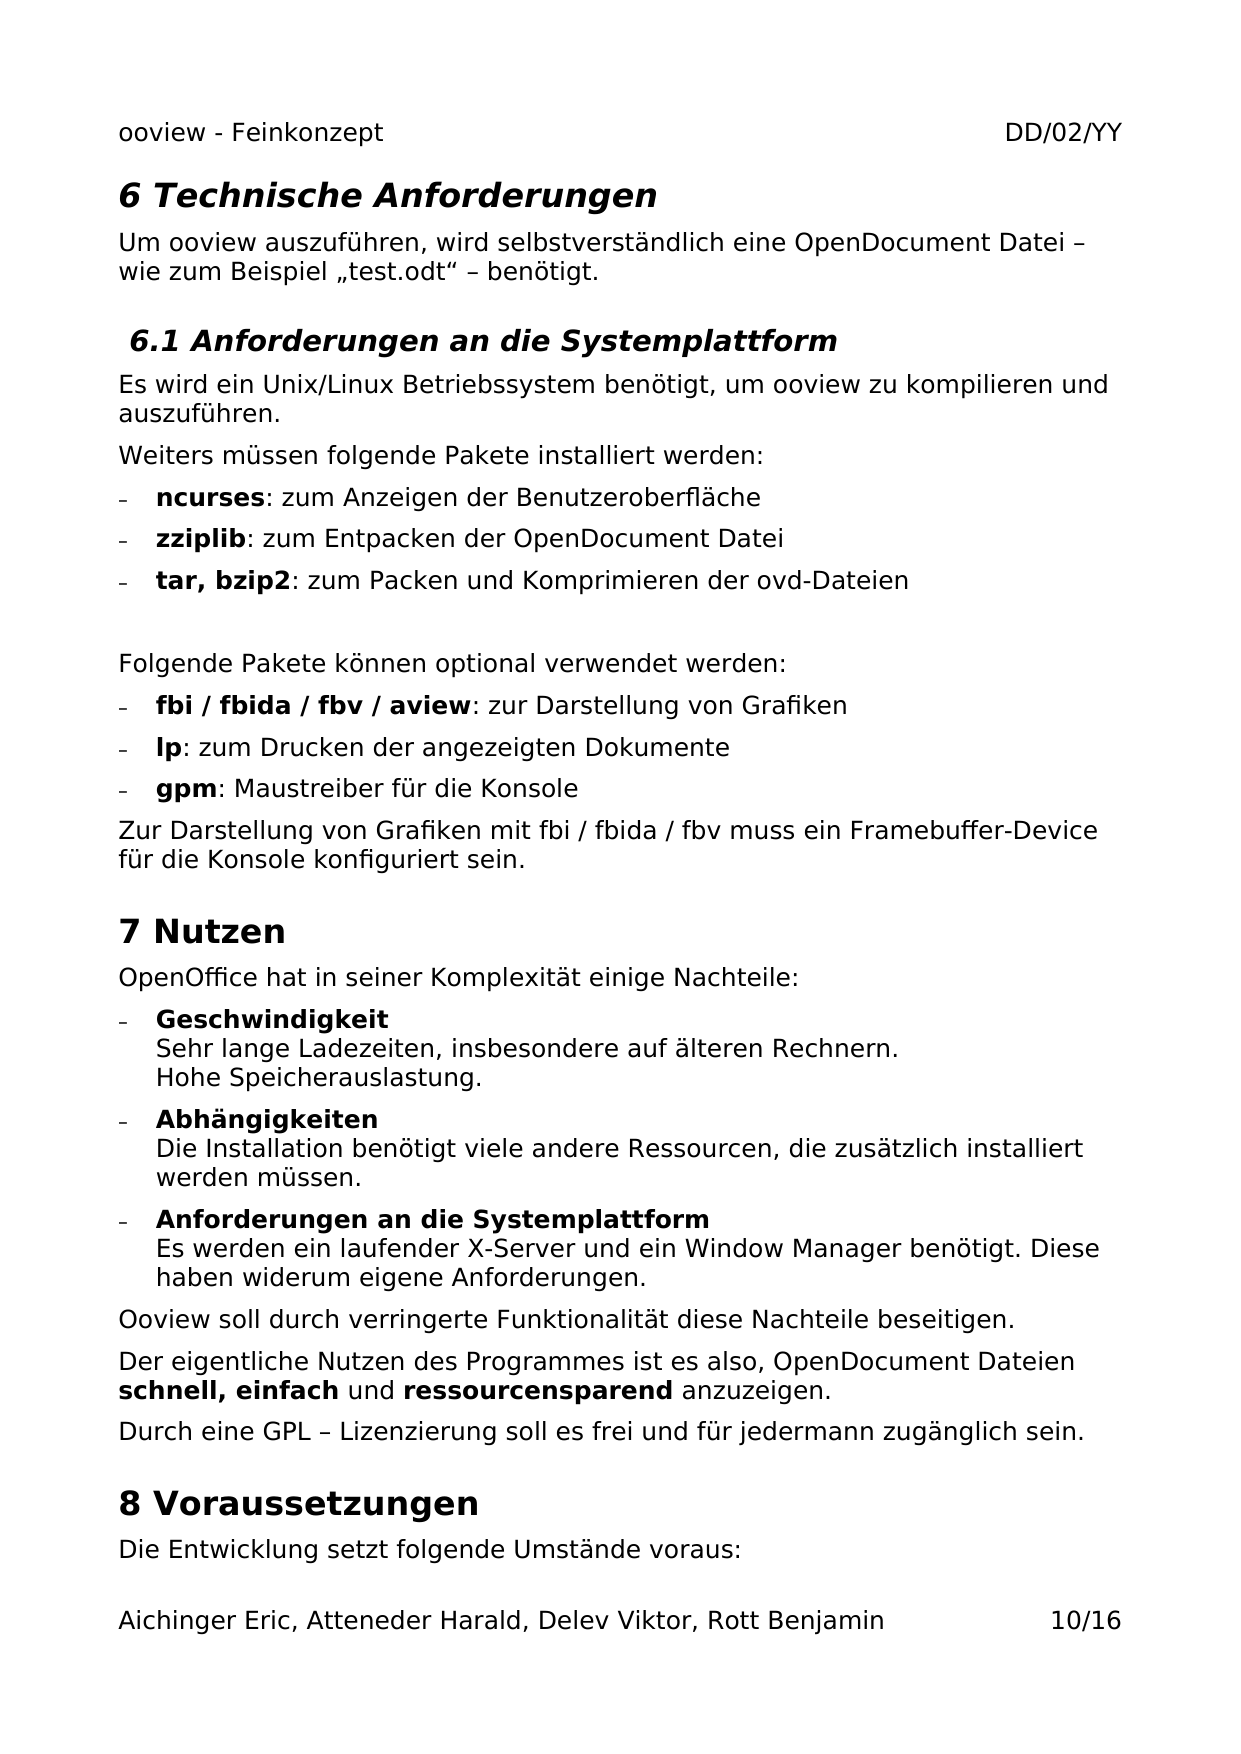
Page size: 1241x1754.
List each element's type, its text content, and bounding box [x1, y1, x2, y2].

list Anforderungen an die Systemplattform Es werden ein laufender X-Server und ein Window Manager benötigt. Diese haben widerum eigene Anforderungen. [118, 1205, 1122, 1293]
list gpm: Maustreiber für die Konsole [118, 774, 1122, 804]
text Weiters müssen folgende Pakete installiert werden: [118, 441, 1122, 470]
list Geschwindigkeit Sehr lange Ladezeiten, insbesondere auf älteren Rechnern. Hohe Speicherauslastung. [118, 1005, 1122, 1093]
subtitle Voraussetzungen [118, 1484, 1122, 1523]
list fbi / fbida / fbv / aview: zur Darstellung von Grafiken [118, 691, 1122, 720]
text Zur Darstellung von Grafiken mit fbi / fbida / fbv muss ein Framebuffer-Device für die Konsole konfiguriert sein. [118, 816, 1122, 874]
text Die Entwicklung setzt folgende Umstände voraus: [118, 1536, 1122, 1565]
list zziplib: zum Entpacken der OpenDocument Datei [118, 524, 1122, 554]
subtitle Nutzen [118, 912, 1122, 951]
text Es wird ein Unix/Linux Betriebssystem benötigt, um ooview zu kompilieren und auszuführen. [118, 370, 1122, 429]
text Ooview soll durch verringerte Funktionalität diese Nachteile beseitigen. [118, 1305, 1122, 1334]
list lp: zum Drucken der angezeigten Dokumente [118, 733, 1122, 762]
subtitle Anforderungen an die Systemplattform [118, 324, 1122, 358]
text Folgende Pakete können optional verwendet werden: [118, 649, 1122, 679]
text OpenOffice hat in seiner Komplexität einige Nachteile: [118, 963, 1122, 993]
list tar, bzip2: zum Packen und Komprimieren der ovd-Dateien [118, 566, 1122, 595]
text Der eigentliche Nutzen des Programmes ist es also, OpenDocument Dateien schnell, einfach und ressourcensparend anzuzeigen. [118, 1347, 1122, 1405]
subtitle Technische Anforderungen [118, 177, 1122, 216]
list ncurses: zum Anzeigen der Benutzeroberfläche [118, 483, 1122, 512]
list Abhängigkeiten Die Installation benötigt viele andere Ressourcen, die zusätzlich installiert werden müssen. [118, 1105, 1122, 1193]
text Durch eine GPL – Lizenzierung soll es frei und für jedermann zugänglich sein. [118, 1418, 1122, 1447]
text Um ooview auszuführen, wird selbstverständlich eine OpenDocument Datei – wie zum Beispiel „test.odt“ – benötigt. [118, 228, 1122, 286]
